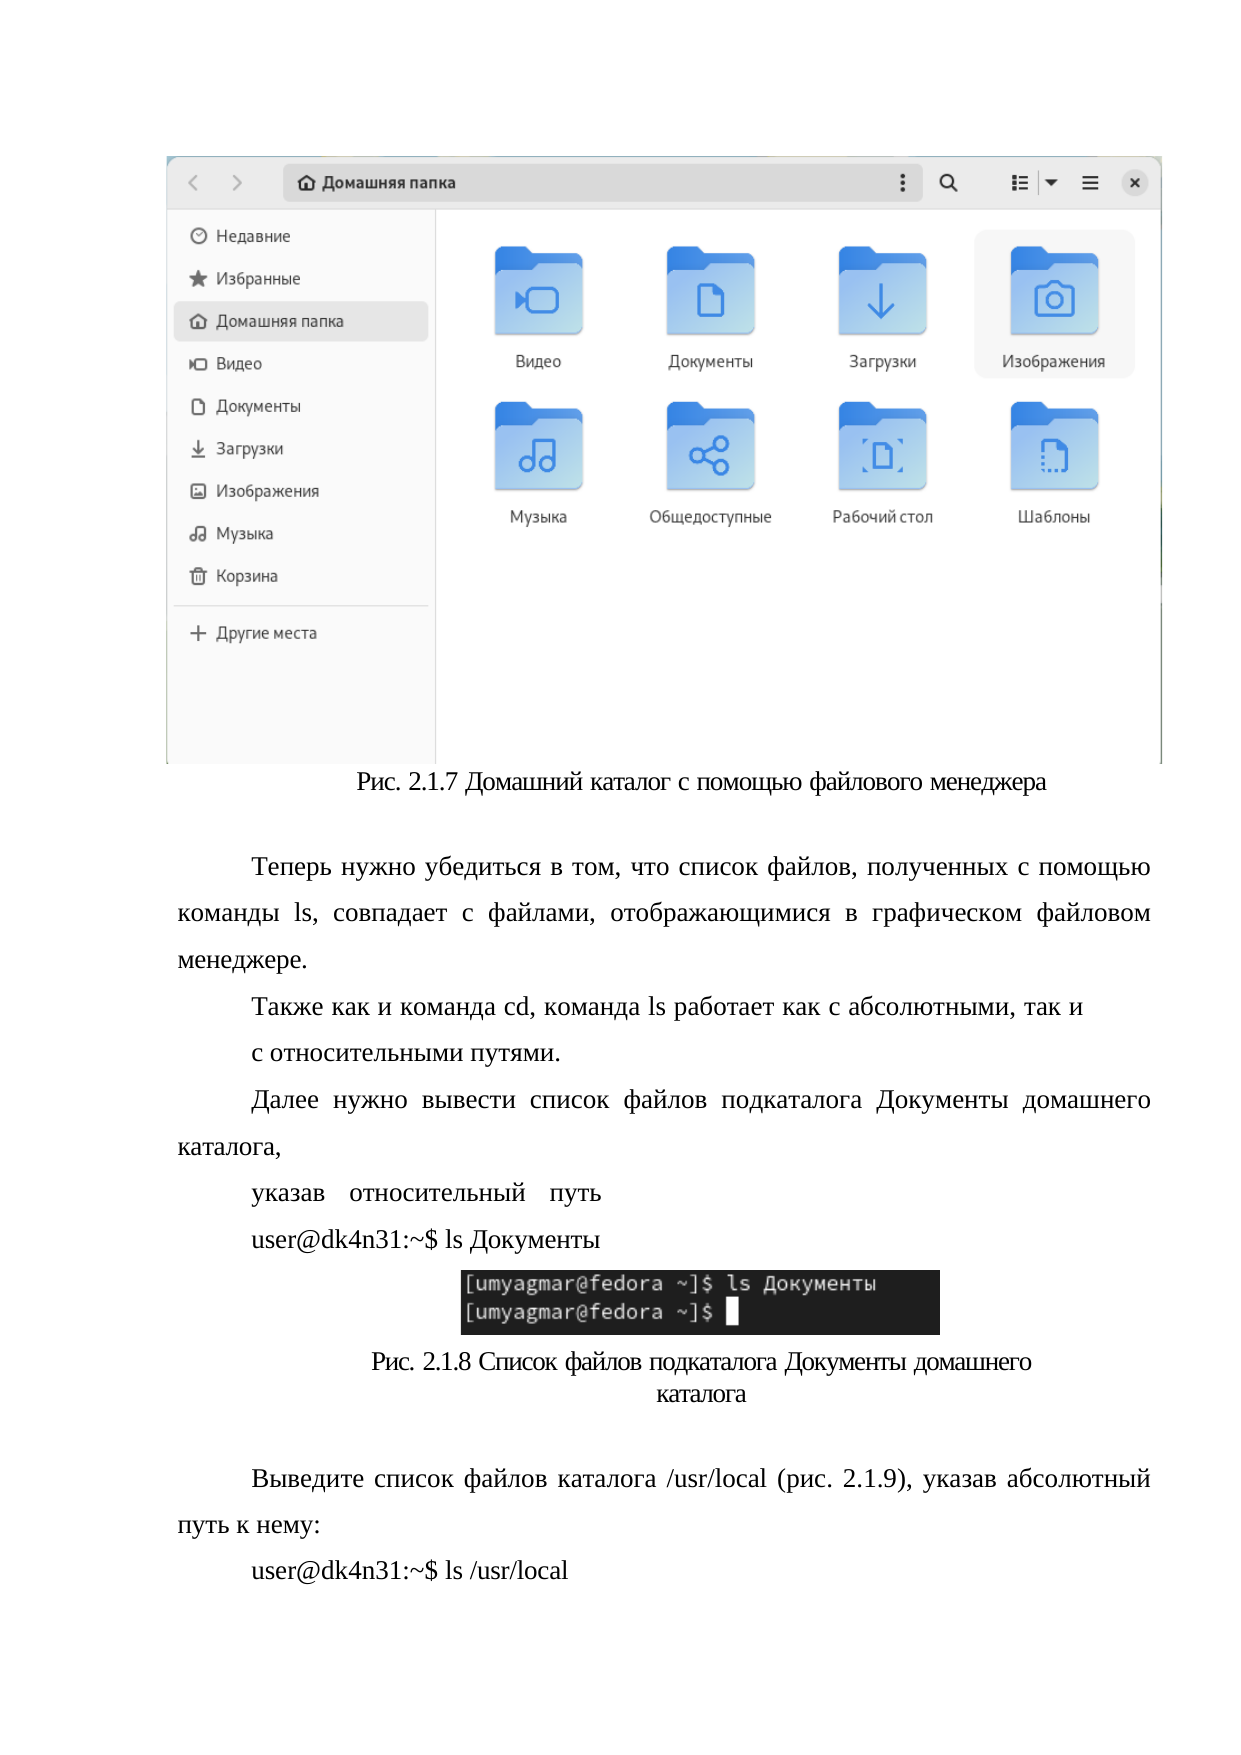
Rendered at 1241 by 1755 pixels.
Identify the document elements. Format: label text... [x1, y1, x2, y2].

text user@dk4n31:~$ ls /usr/local [251, 1555, 1163, 1586]
text Выведите список файлов каталога /usr/local (рис. 2.1.9), указав абсолютный путь к нему: [177, 1462, 1152, 1539]
text Также как и команда cd, команда ls работает как с абсолютными, так и с относительными путями. [251, 989, 1083, 1067]
text Теперь нужно убедиться в том, что список файлов, полученных с помощью команды ls, совпадает с файлами, отображающимися в графическом файловом менеджере. [177, 849, 1152, 974]
text Далее нужно вывести список файлов подкаталога Документы домашнего каталога, [177, 1083, 1152, 1161]
text Рис. 2.1.7 Домашний каталог с помощью файлового менеджера [325, 764, 1079, 796]
text Рис. 2.1.8 Список файлов подкаталога Документы домашнего каталога [325, 1346, 1079, 1408]
text указав относительный путь user@dk4n31:~$ ls Документы [251, 1176, 602, 1254]
